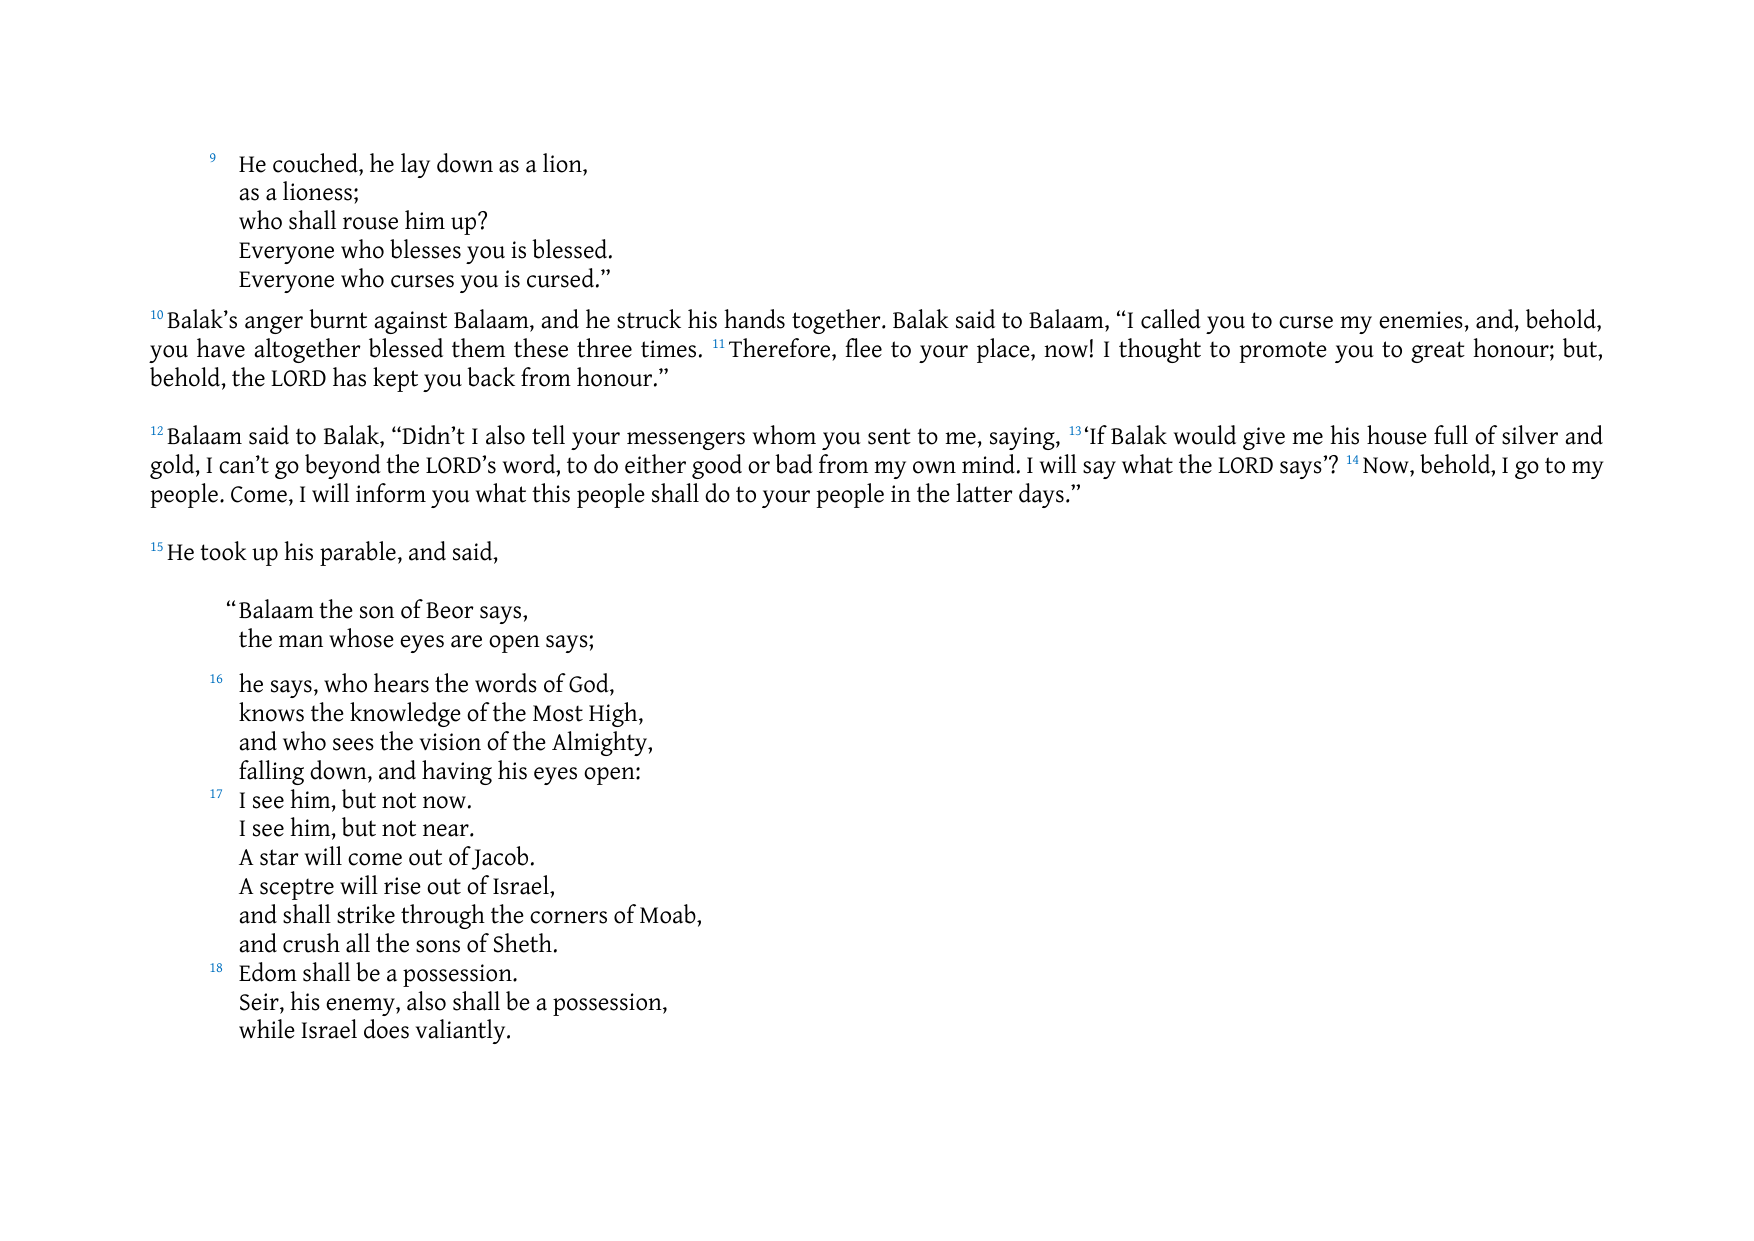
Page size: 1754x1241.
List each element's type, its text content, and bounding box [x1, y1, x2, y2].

text 16 he says, who hears the words of God, knows the knowledge of the Most High, and who sees the vision of the Almighty, falling down, and having his eyes open: [209, 671, 1545, 786]
text 10 Balak’s anger burnt against Balaam, and he struck his hands together. Balak said to Balaam, “I called you to curse my enemies, and, behold, you have altogether blessed them these three times. 11 Therefore, flee to your place, now! I thought to promote you to great honour; but, behold, the LORD has kept you back from honour.” [150, 307, 1604, 393]
text 15 He took up his parable, and said, [150, 538, 1604, 567]
text 17 I see him, but not now. I see him, but not near. A star will come out of Jacob. A sceptre will rise out of Israel, and shall strike through the corners of Moab, and crush all the sons of Sheth. [209, 786, 1545, 959]
text 9 He couched, he lay down as a lion, as a lioness; who shall rouse him up? Everyone who blesses you is blessed. Everyone who curses you is cursed.” [209, 150, 1545, 294]
text 12 Balaam said to Balak, “Didn’t I also tell your messengers whom you sent to me, saying, 13 ‘If Balak would give me his house full of silver and gold, I can’t go beyond the LORD’s word, to do either good or bad from my own mind. I will say what the LORD says’? 14 Now, behold, I go to my people. Come, I will inform you what this people shall do to your people in the latter days.” [150, 422, 1604, 509]
text “ Balaam the son of Beor says, the man whose eyes are open says; [209, 596, 1545, 654]
text 18 Edom shall be a possession. Seir, his enemy, also shall be a possession, while Israel does valiantly. [209, 959, 1545, 1046]
